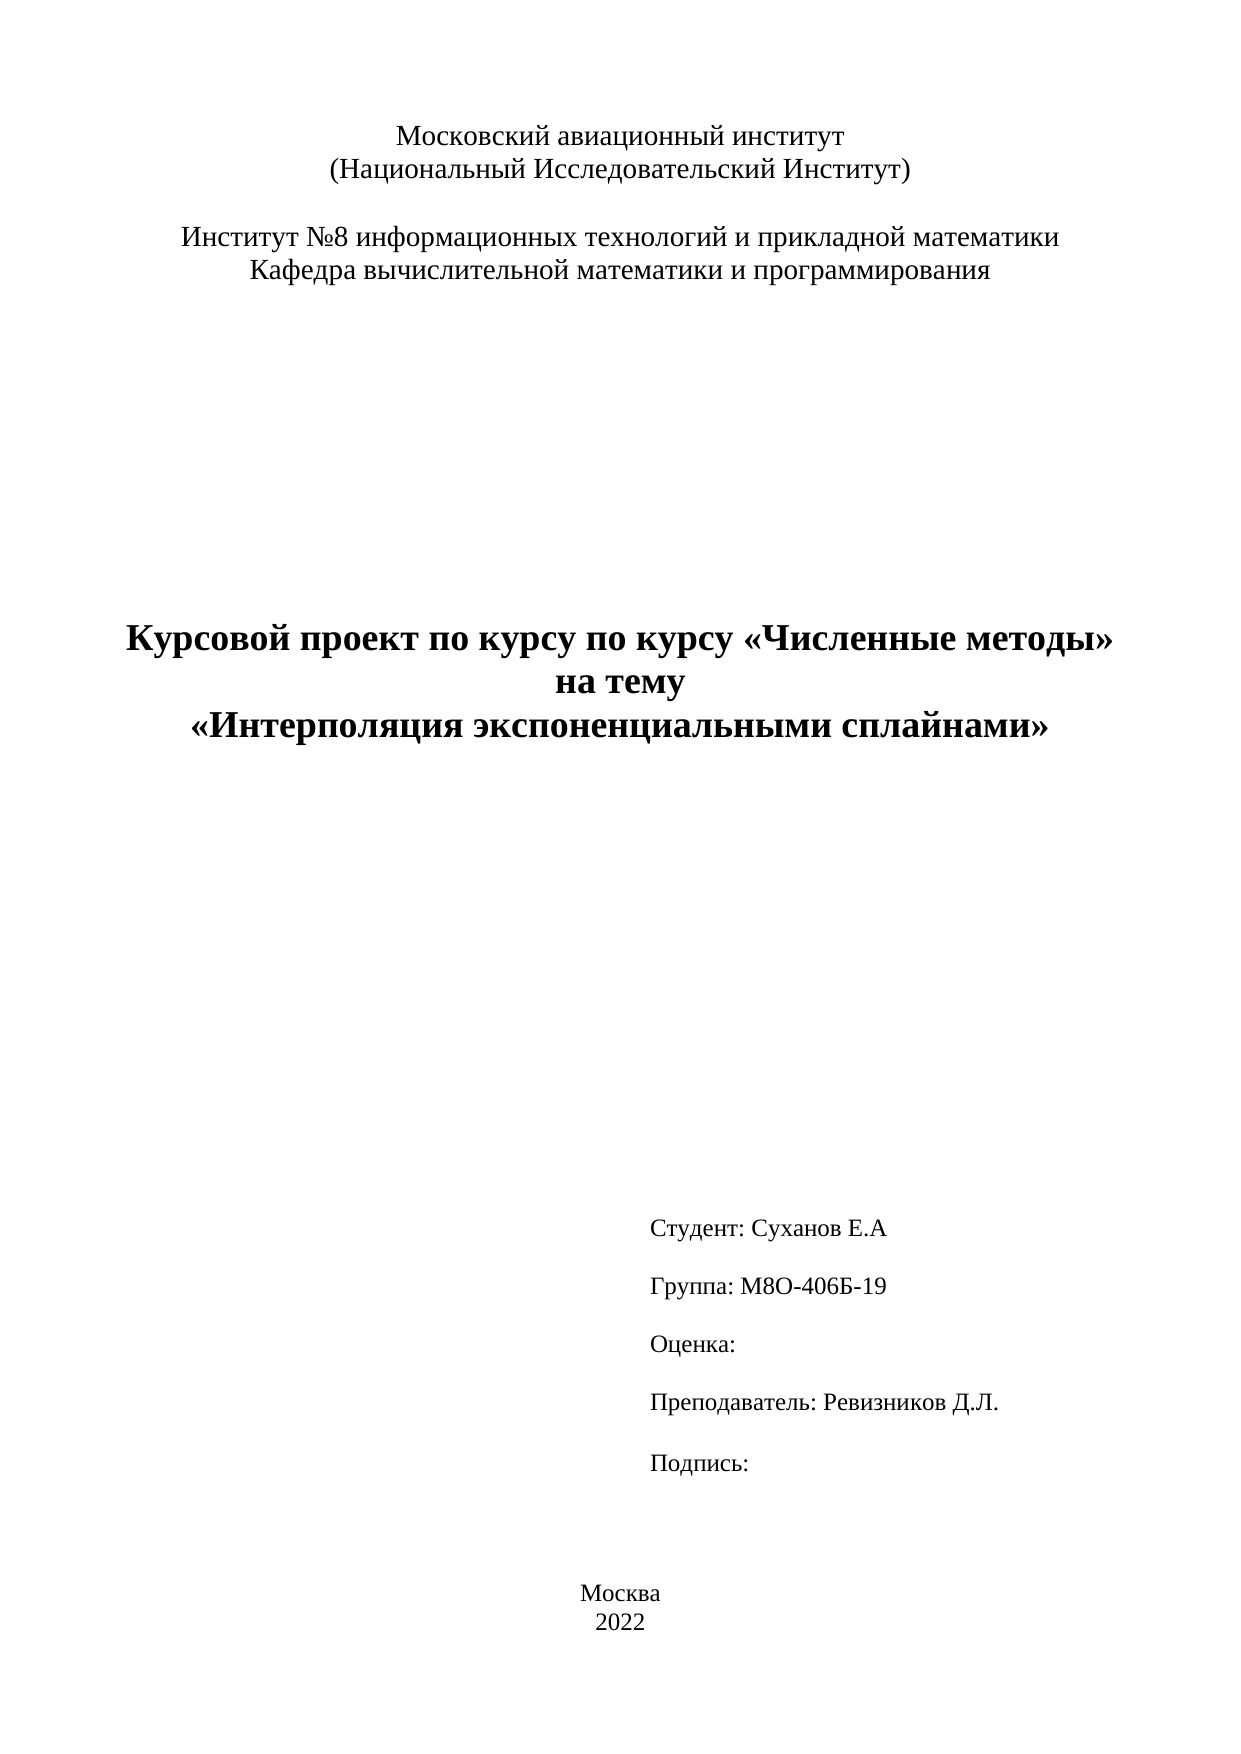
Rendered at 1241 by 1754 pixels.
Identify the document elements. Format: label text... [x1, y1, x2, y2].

text Студент: Суханов Е.А [118, 1213, 1122, 1242]
text Преподаватель: Ревизников Д.Л. [118, 1387, 1122, 1416]
text Кафедра вычислительной математики и программирования [118, 252, 1122, 286]
text Оценка: [118, 1329, 1122, 1358]
text (Национальный Исследовательский Институт) [118, 152, 1122, 185]
subtitle Курсовой проект по курсу по курсу «Численные методы» на тему «Интерполяция экспоненциальными сплайнами» [118, 615, 1122, 746]
text Группа: М8О-406Б-19 [118, 1271, 1122, 1300]
text Московский авиационный институт [118, 118, 1122, 152]
text Институт №8 информационных технологий и прикладной математики [118, 219, 1122, 252]
text Подпись: [118, 1444, 1122, 1478]
